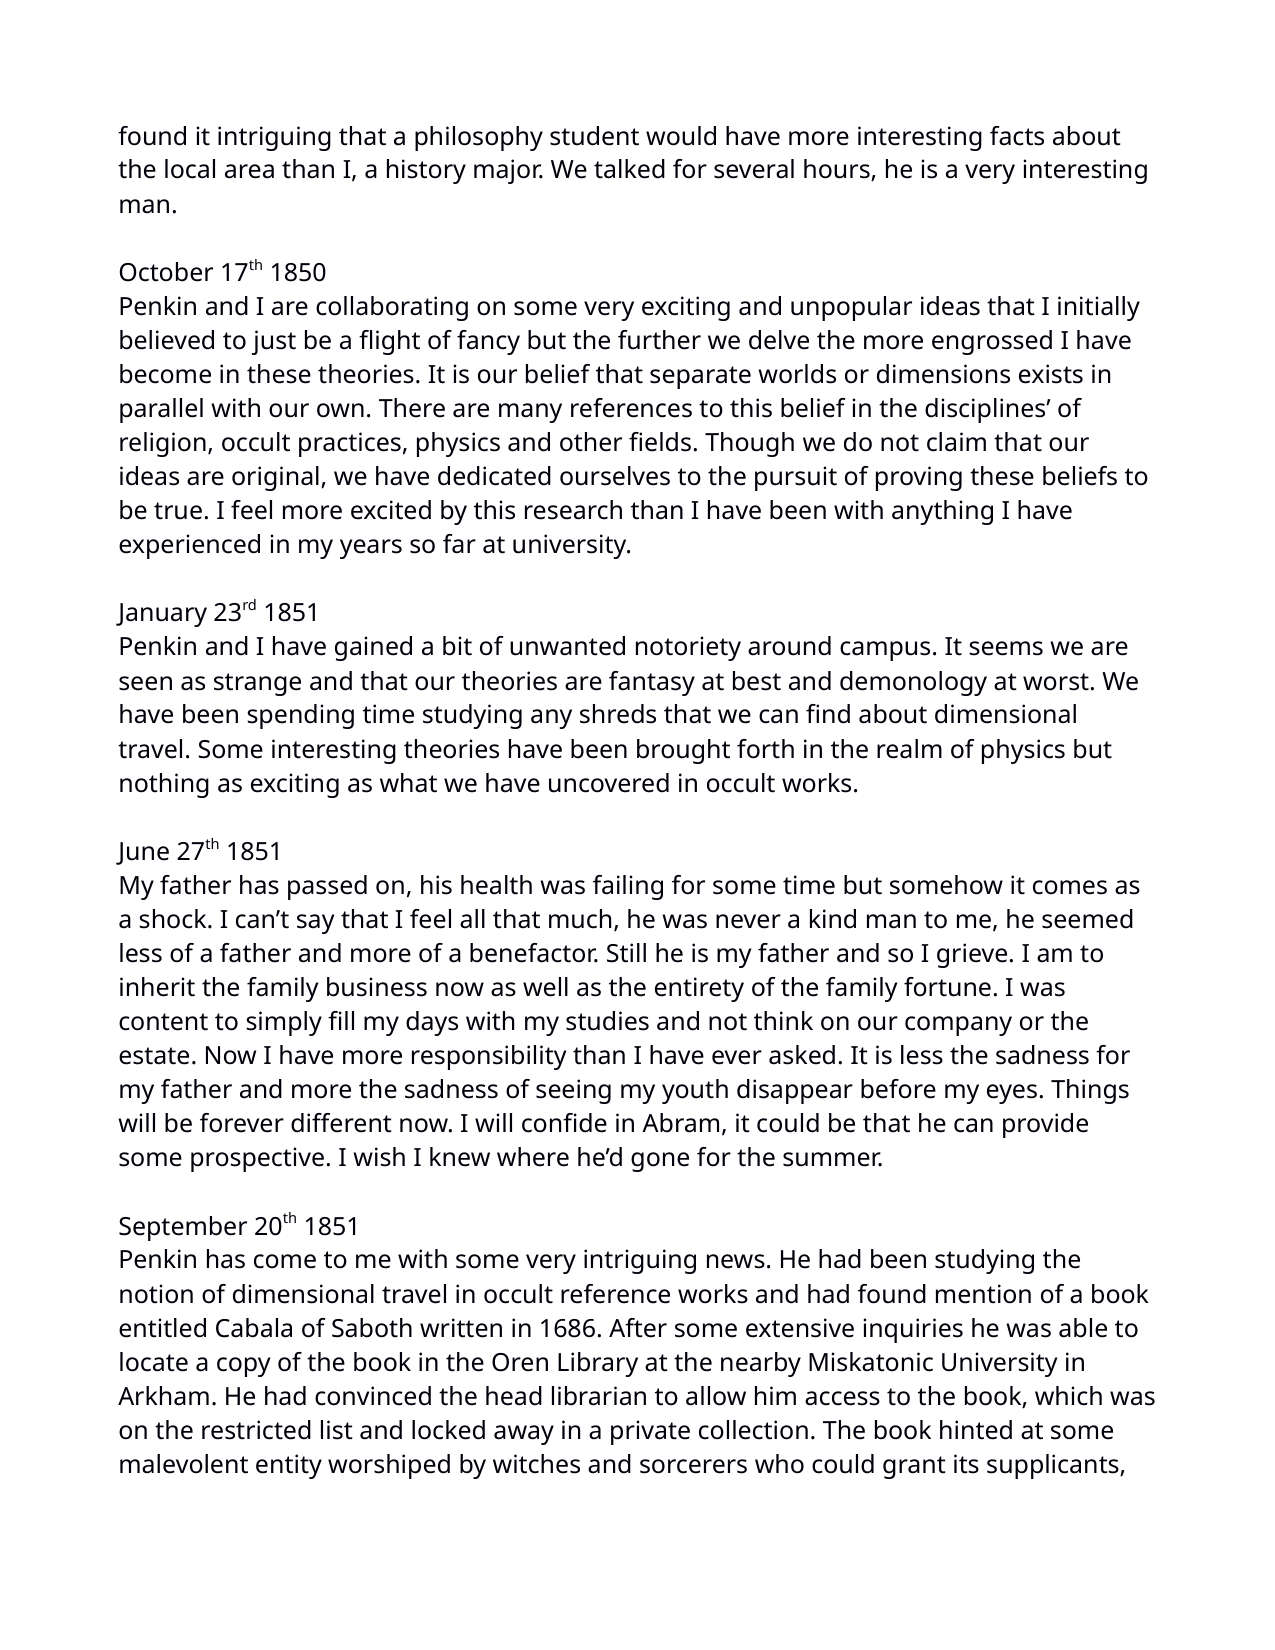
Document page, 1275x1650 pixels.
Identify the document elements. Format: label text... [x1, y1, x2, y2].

text My father has passed on, his health was failing for some time but somehow it comes as a shock. I can’t say that I feel all that much, he was never a kind man to me, he seemed less of a father and more of a benefactor. Still he is my father and so I grieve. I am to inherit the family business now as well as the entirety of the family fortune. I was content to simply fill my days with my studies and not think on our company or the estate. Now I have more responsibility than I have ever asked. It is less the sadness for my father and more the sadness of seeing my youth disappear before my eyes. Things will be forever different now. I will confide in Abram, it could be that he can provide some prospective. I wish I knew where he’d gone for the summer. [118, 867, 1157, 1174]
text June 27th 1851 [118, 833, 1157, 867]
text October 17th 1850 [118, 254, 1157, 288]
text September 20th 1851 [118, 1208, 1157, 1242]
text found it intriguing that a philosophy student would have more interesting facts about the local area than I, a history major. We talked for several hours, he is a very interesting man. [118, 118, 1157, 220]
text Penkin has come to me with some very intriguing news. He had been studying the notion of dimensional travel in occult reference works and had found mention of a book entitled Cabala of Saboth written in 1686. After some extensive inquiries he was able to locate a copy of the book in the Oren Library at the nearby Miskatonic University in Arkham. He had convinced the head librarian to allow him access to the book, which was on the restricted list and locked away in a private collection. The book hinted at some malevolent entity worshiped by witches and sorcerers who could grant its supplicants, [118, 1242, 1157, 1481]
text Penkin and I are collaborating on some very exciting and unpopular ideas that I initially believed to just be a flight of fancy but the further we delve the more engrossed I have become in these theories. It is our belief that separate worlds or dimensions exists in parallel with our own. There are many references to this belief in the disciplines’ of religion, occult practices, physics and other fields. Though we do not claim that our ideas are original, we have dedicated ourselves to the pursuit of proving these beliefs to be true. I feel more excited by this research than I have been with anything I have experienced in my years so far at university. [118, 288, 1157, 561]
text Penkin and I have gained a bit of unwanted notoriety around campus. It seems we are seen as strange and that our theories are fantasy at best and demonology at worst. We have been spending time studying any shreds that we can find about dimensional travel. Some interesting theories have been brought forth in the realm of physics but nothing as exciting as what we have uncovered in occult works. [118, 629, 1157, 799]
text January 23rd 1851 [118, 595, 1157, 629]
